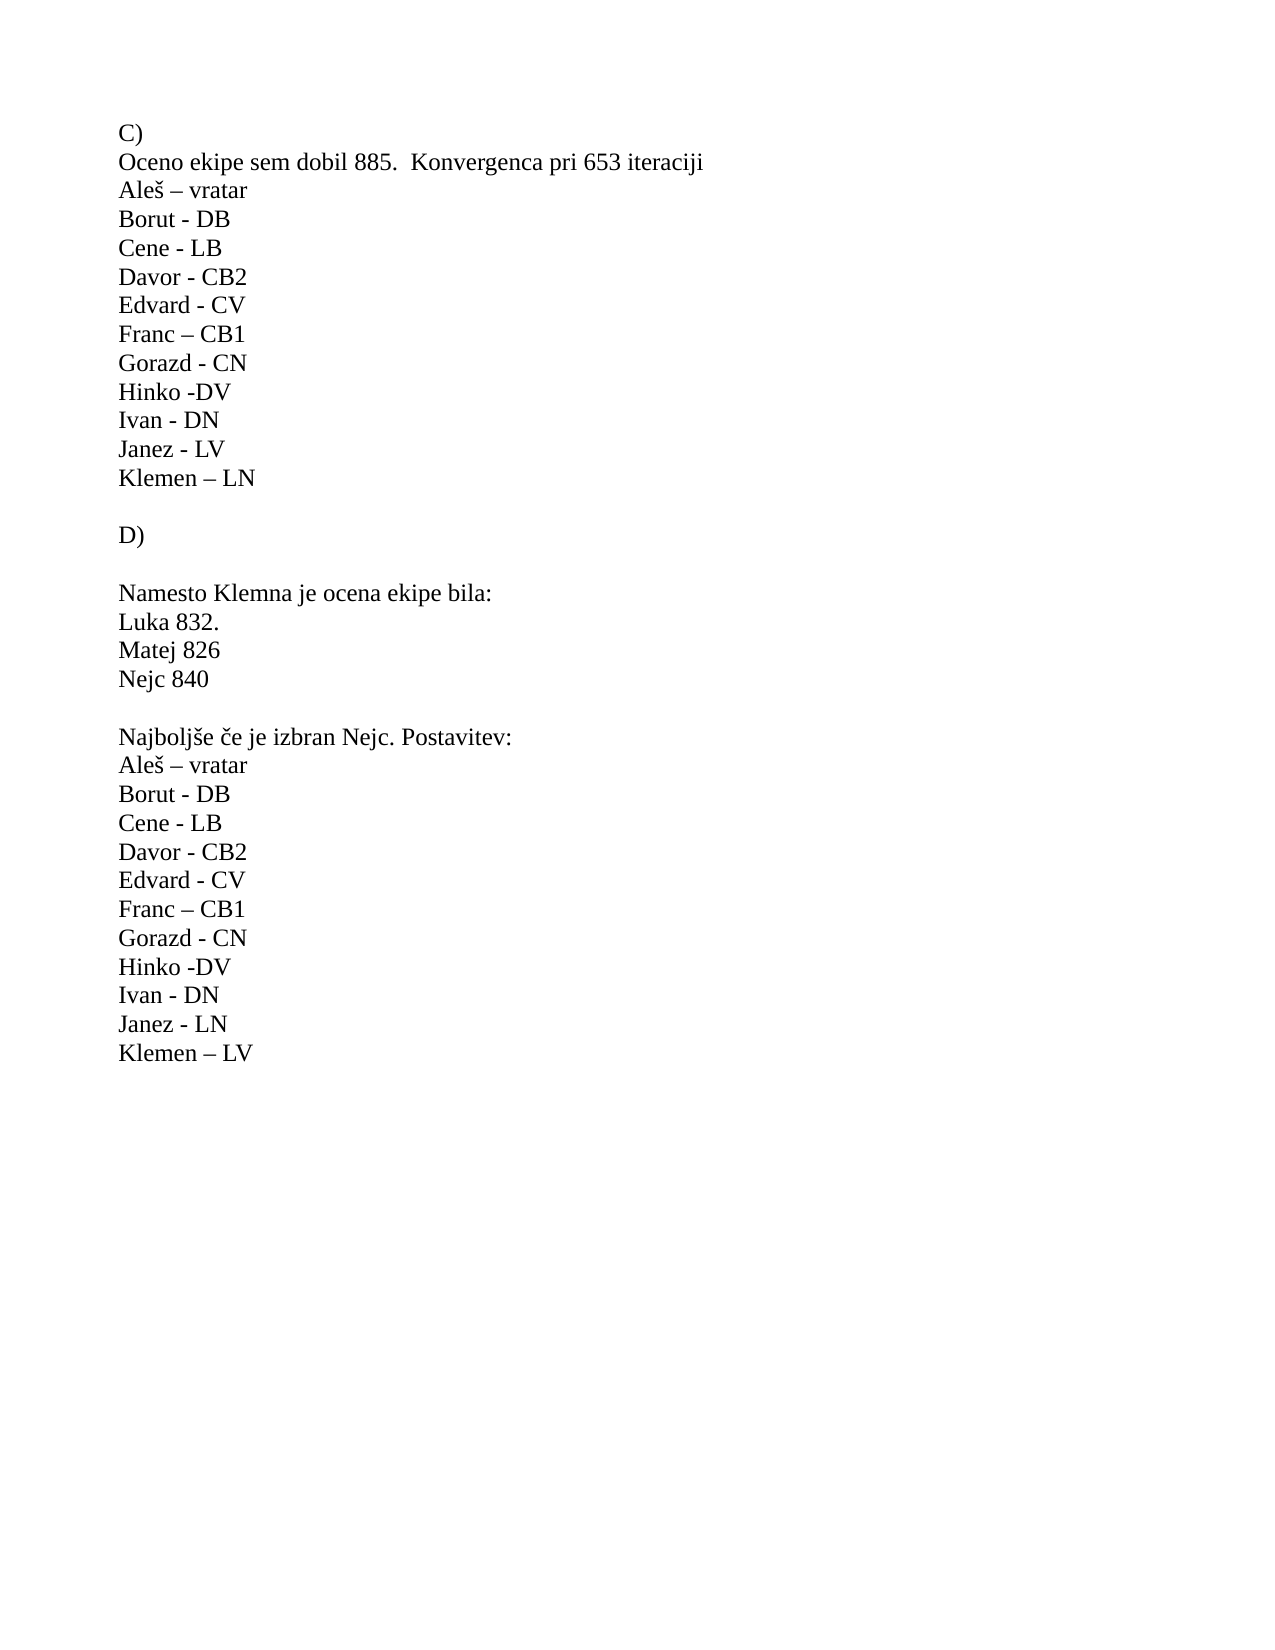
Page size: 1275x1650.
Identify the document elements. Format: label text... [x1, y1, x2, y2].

text Davor - CB2 [118, 837, 1157, 866]
text Klemen – LN [118, 463, 1157, 492]
text Davor - CB2 [118, 262, 1157, 291]
text Hinko -DV [118, 952, 1157, 981]
text Franc – CB1 [118, 894, 1157, 923]
text Gorazd - CN [118, 348, 1157, 377]
text C) [118, 118, 1157, 147]
text D) [118, 521, 1157, 549]
text Franc – CB1 [118, 319, 1157, 348]
text Matej 826 [118, 636, 1157, 664]
text Klemen – LV [118, 1038, 1157, 1067]
text Janez - LN [118, 1009, 1157, 1038]
text Edvard - CV [118, 866, 1157, 894]
text Borut - DB [118, 779, 1157, 808]
text Janez - LV [118, 434, 1157, 463]
text Najboljše če je izbran Nejc. Postavitev: [118, 722, 1157, 751]
text Luka 832. [118, 607, 1157, 636]
text Aleš – vratar [118, 751, 1157, 779]
text Ivan - DN [118, 406, 1157, 434]
text Gorazd - CN [118, 923, 1157, 952]
text Hinko -DV [118, 377, 1157, 406]
text Aleš – vratar [118, 176, 1157, 204]
text Ivan - DN [118, 981, 1157, 1009]
text Cene - LB [118, 808, 1157, 837]
text Nejc 840 [118, 664, 1157, 693]
text Borut - DB [118, 204, 1157, 233]
text Edvard - CV [118, 291, 1157, 319]
text Oceno ekipe sem dobil 885. Konvergenca pri 653 iteraciji [118, 147, 1157, 176]
text Namesto Klemna je ocena ekipe bila: [118, 578, 1157, 607]
text Cene - LB [118, 233, 1157, 262]
